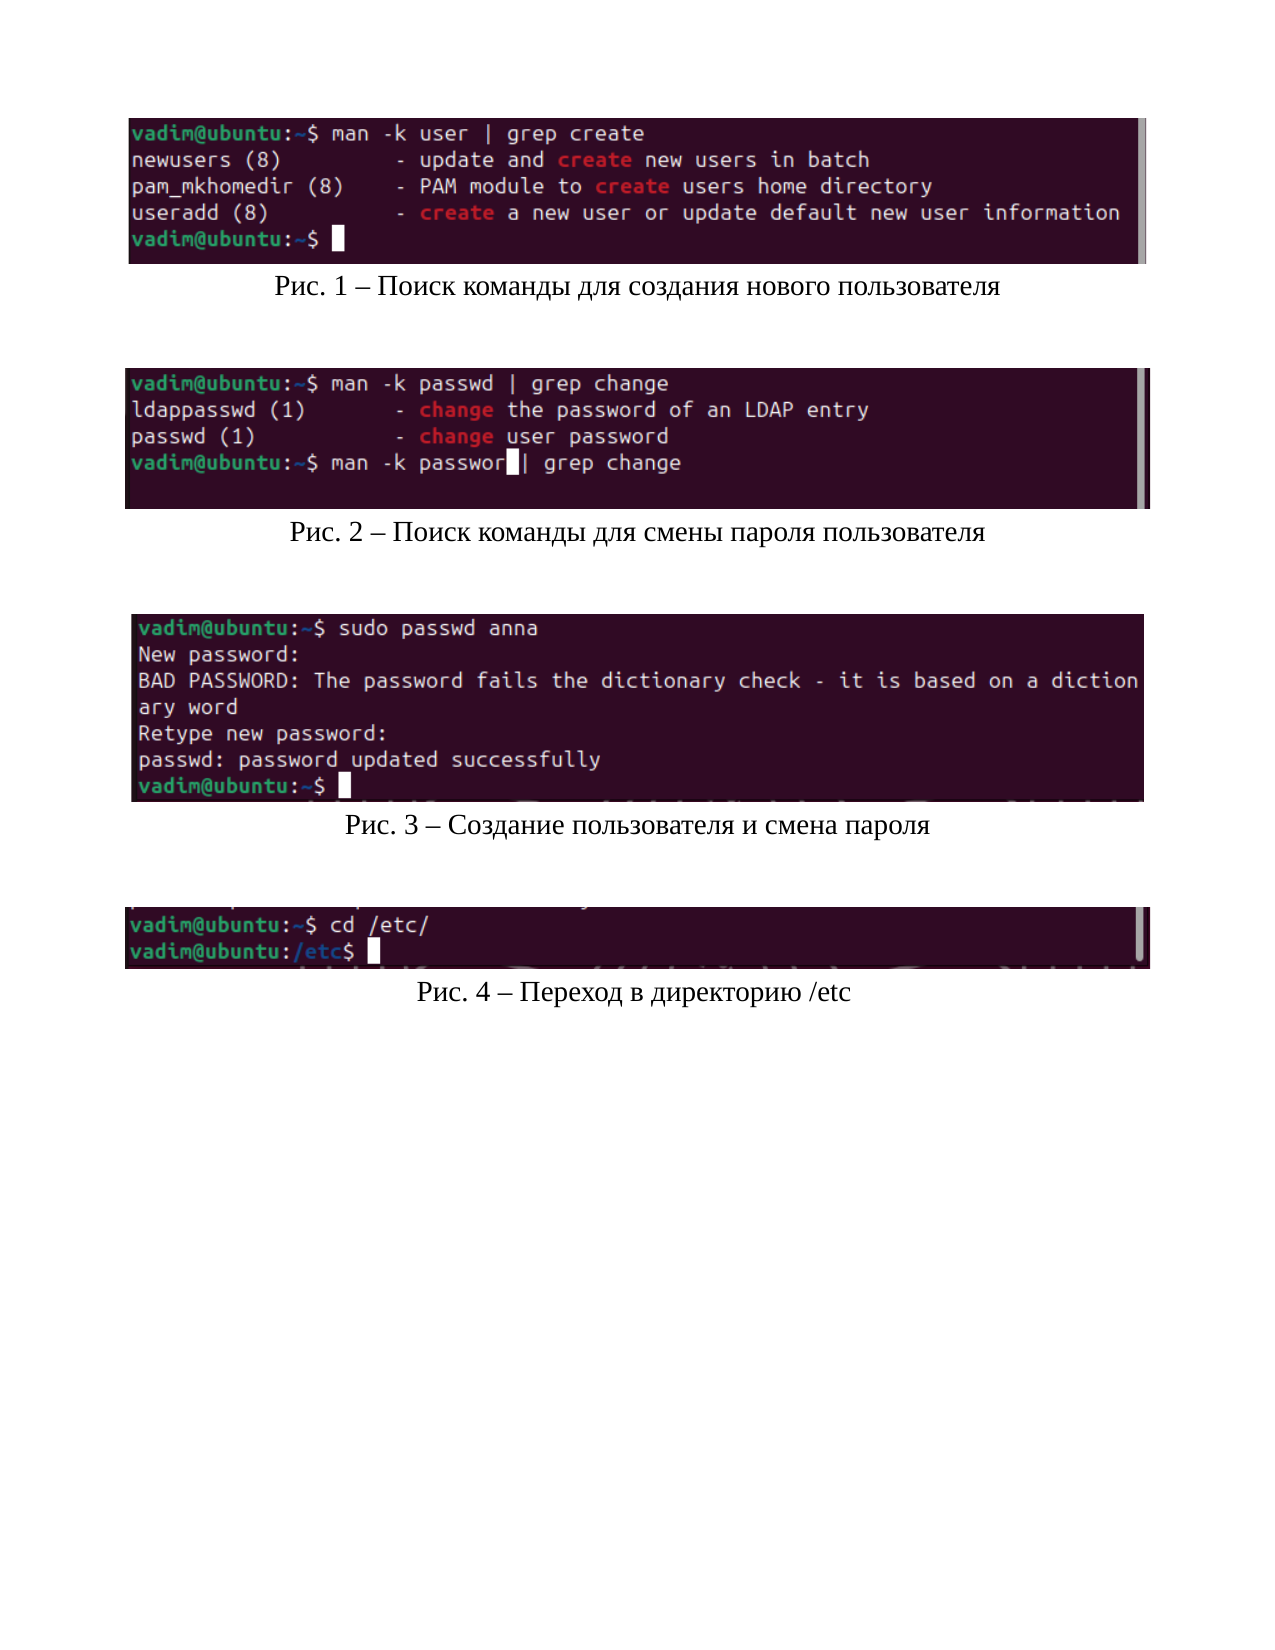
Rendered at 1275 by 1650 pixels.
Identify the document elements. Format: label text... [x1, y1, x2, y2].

picture [128, 118, 1147, 264]
text Рис. 3 – Создание пользователя и смена пароля [118, 614, 1157, 841]
picture [131, 614, 1144, 802]
picture [125, 907, 1150, 969]
text Рис. 1 – Поиск команды для создания нового пользователя [118, 118, 1157, 302]
picture [125, 368, 1150, 509]
text Рис. 2 – Поиск команды для смены пароля пользователя [118, 369, 1157, 547]
text Рис. 4 – Переход в директорию /etc [118, 908, 1157, 1008]
